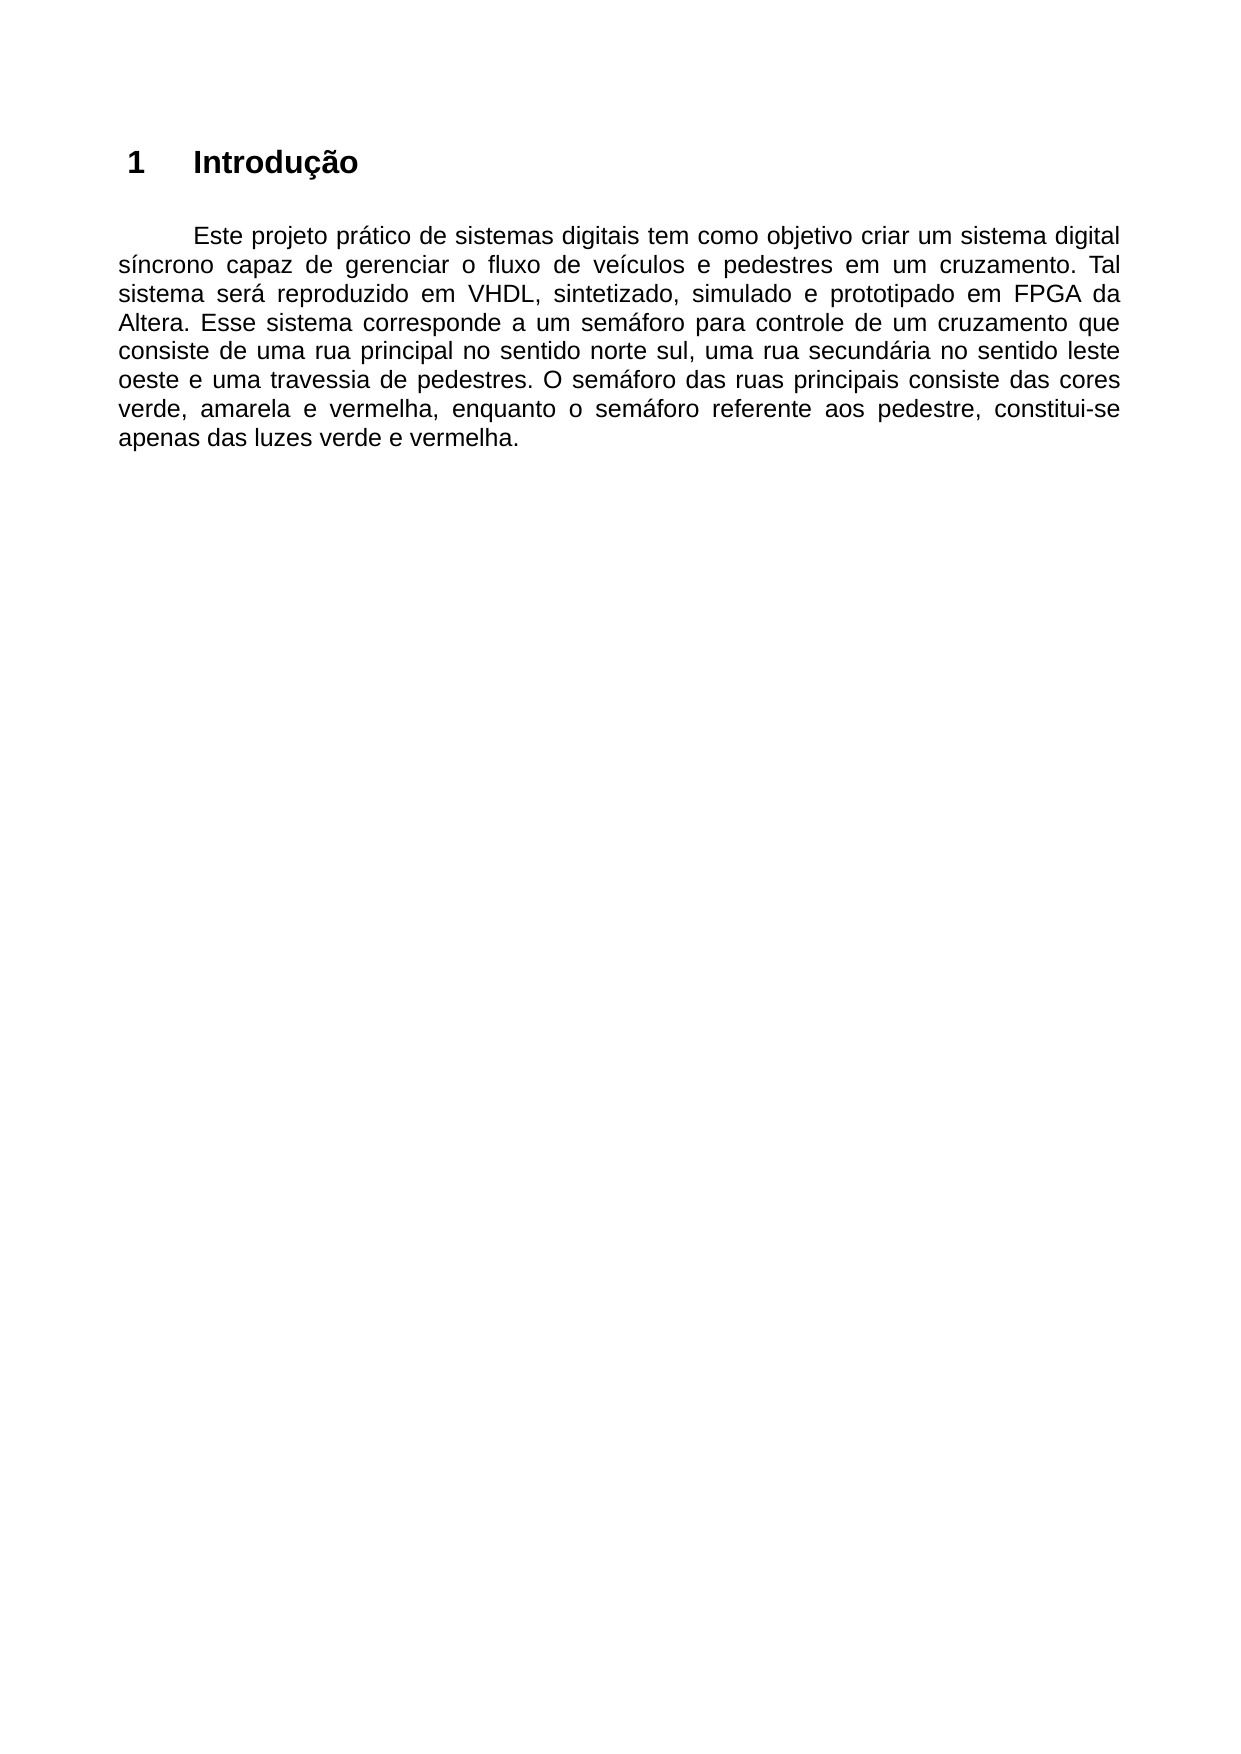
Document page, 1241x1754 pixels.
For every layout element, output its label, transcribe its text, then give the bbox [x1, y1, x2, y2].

subtitle Introdução [118, 143, 1122, 180]
text Este projeto prático de sistemas digitais tem como objetivo criar um sistema digital síncrono capaz de gerenciar o fluxo de veículos e pedestres em um cruzamento. Tal sistema será reproduzido em VHDL, sintetizado, simulado e prototipado em FPGA da Altera. Esse sistema corresponde a um semáforo para controle de um cruzamento que consiste de uma rua principal no sentido norte sul, uma rua secundária no sentido leste oeste e uma travessia de pedestres. O semáforo das ruas principais consiste das cores verde, amarela e vermelha, enquanto o semáforo referente aos pedestre, constitui-se apenas das luzes verde e vermelha. [118, 221, 1122, 451]
